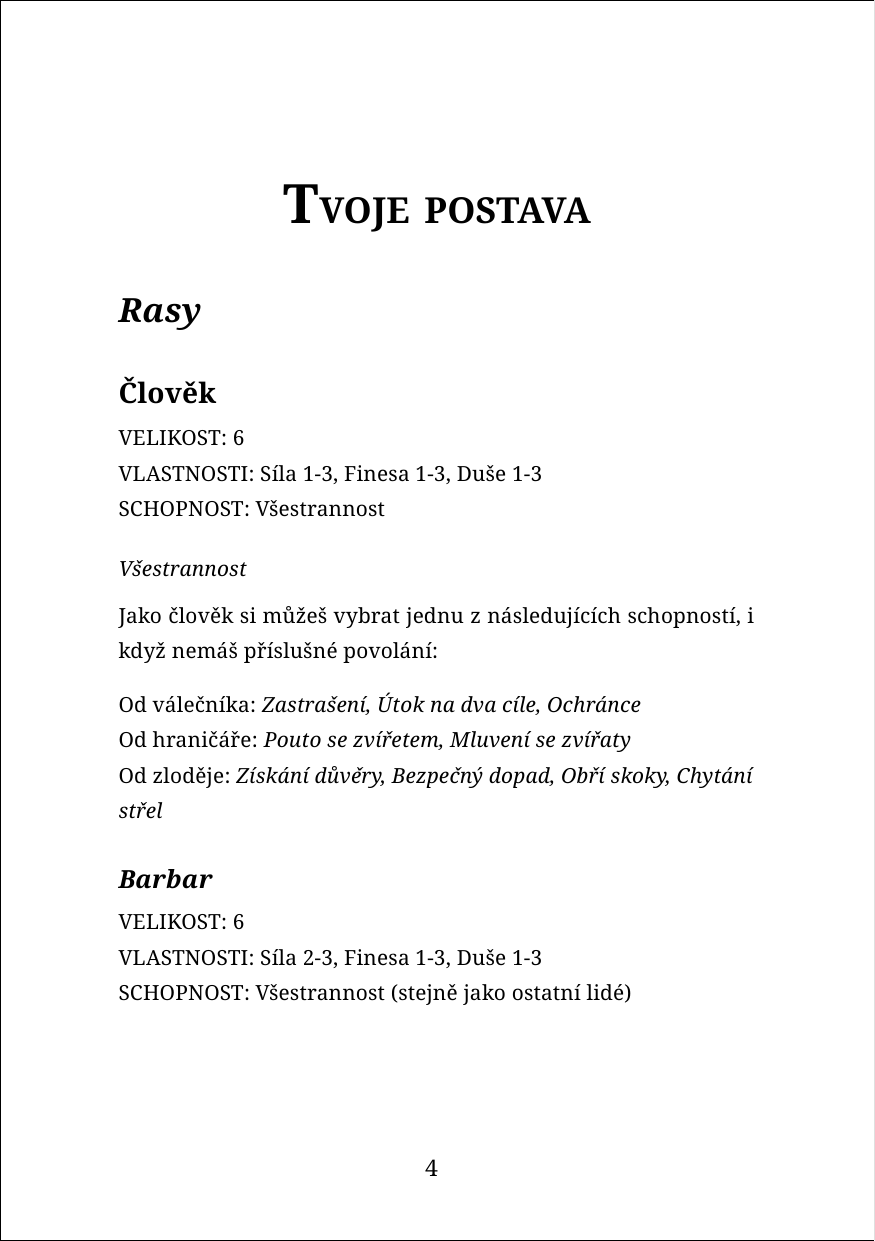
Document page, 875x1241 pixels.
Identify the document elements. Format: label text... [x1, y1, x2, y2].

text Všestrannost [118, 554, 756, 582]
text VELIKOST: 6 VLASTNOSTI: Síla 1-3, Finesa 1-3, Duše 1-3 SCHOPNOST: Všestrannost [118, 423, 756, 523]
subtitle Člověk [118, 373, 756, 412]
subtitle Rasy [118, 287, 756, 332]
subtitle Barbar [118, 861, 756, 895]
text VELIKOST: 6 VLASTNOSTI: Síla 2-3, Finesa 1-3, Duše 1-3 SCHOPNOST: Všestrannost (stejně jako ostatní lidé) [118, 907, 756, 1007]
text Od válečníka: Zastrašení, Útok na dva cíle, Ochránce Od hraničáře: Pouto se zvířetem, Mluvení se zvířaty Od zloděje: Získání důvěry, Bezpečný dopad, Obří skoky, Chytání střel [118, 690, 756, 825]
subtitle Tvoje postava [118, 166, 756, 239]
text Jako člověk si můžeš vybrat jednu z následujících schopností, i když nemáš příslušné povolání: [118, 601, 756, 665]
